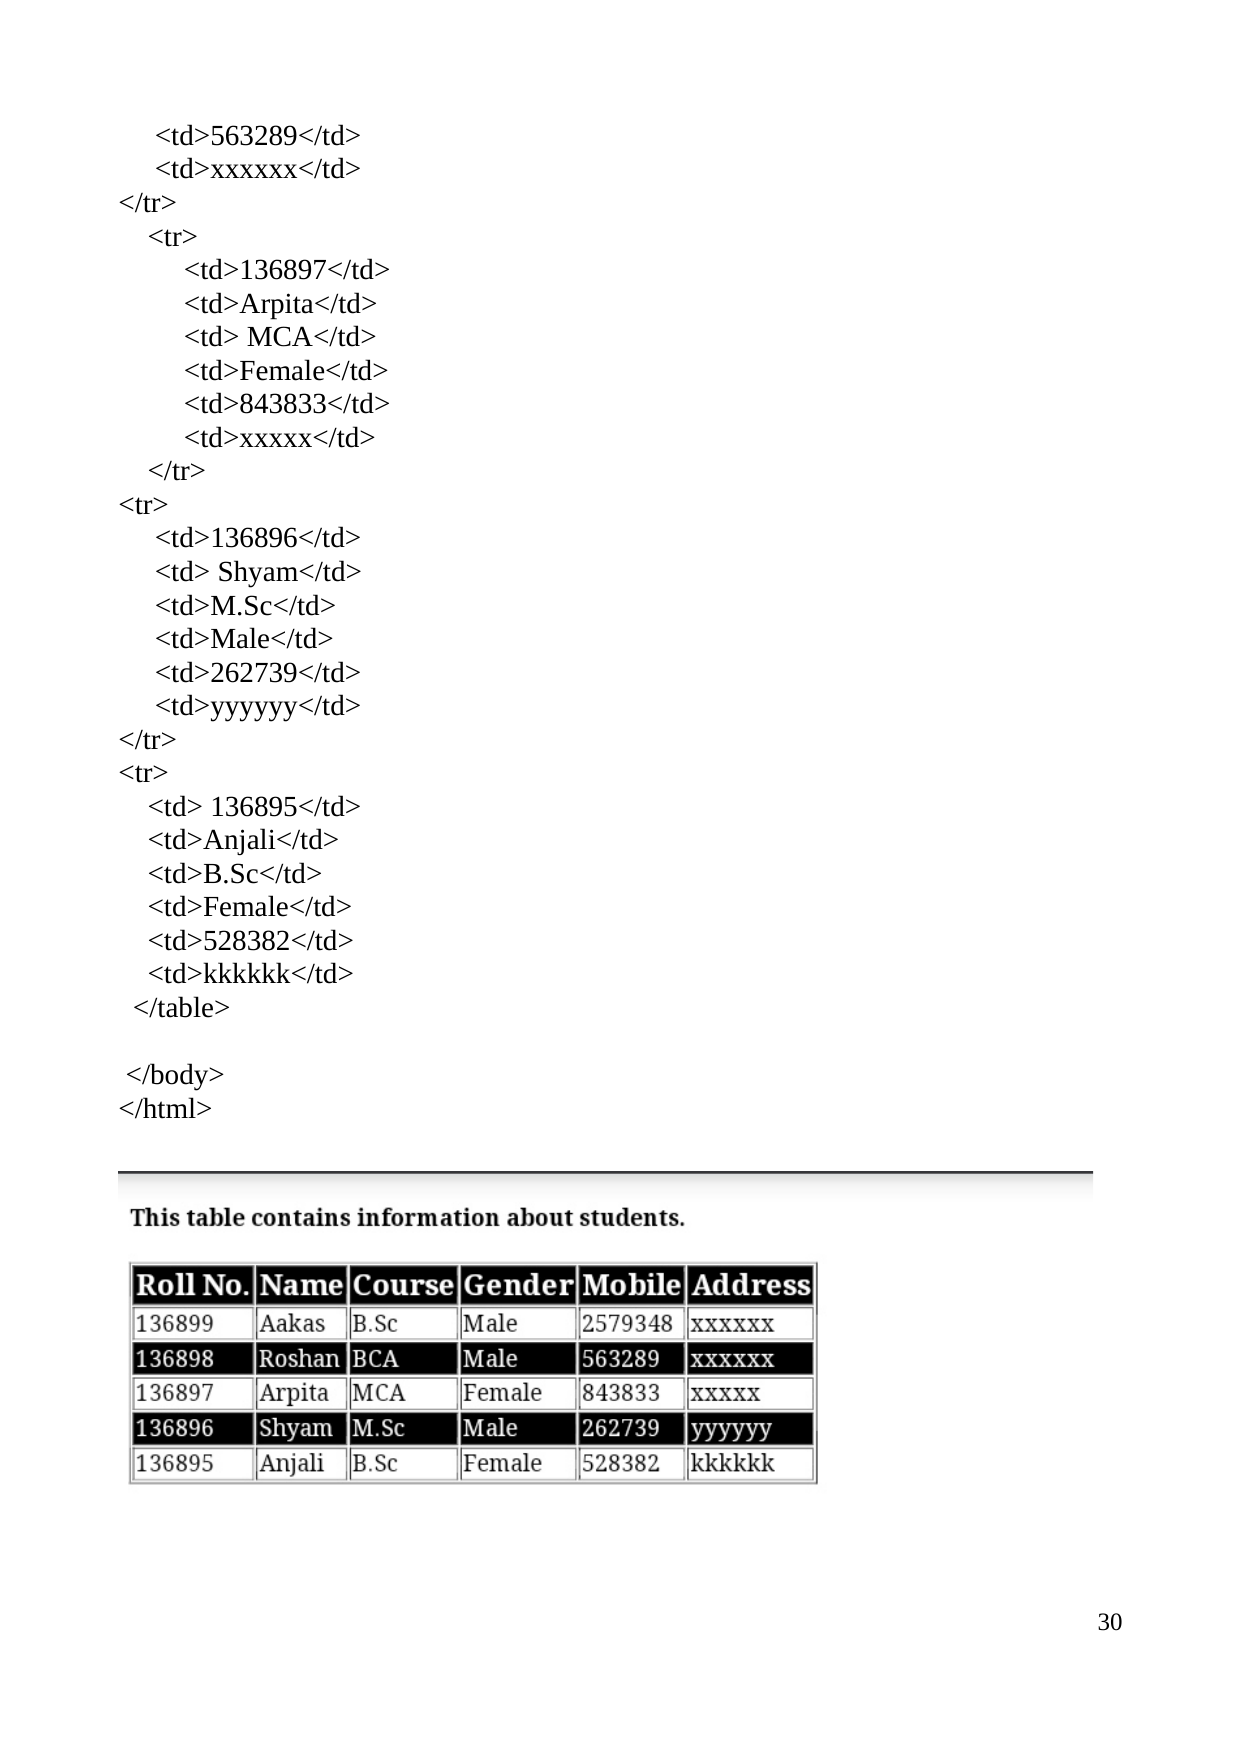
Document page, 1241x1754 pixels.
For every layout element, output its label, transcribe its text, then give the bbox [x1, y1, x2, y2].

text </tr> [118, 722, 1122, 755]
text <td> Shyam</td> [118, 554, 1122, 588]
text <td>563289</td> [118, 118, 1122, 152]
text <td>M.Sc</td> [118, 588, 1122, 621]
text <td>yyyyyy</td> [118, 688, 1122, 722]
text <td>Female</td> [118, 353, 1122, 386]
text <td>Anjali</td> [118, 822, 1122, 856]
text <td> 136895</td> [118, 789, 1122, 822]
text <td>136896</td> [118, 521, 1122, 554]
text <td>Female</td> [118, 889, 1122, 923]
text <td>528382</td> [118, 923, 1122, 957]
text <td>xxxxx</td> [118, 420, 1122, 453]
text <tr> [118, 219, 1122, 252]
text <td>262739</td> [118, 655, 1122, 688]
text <tr> [118, 487, 1122, 521]
text <tr> [118, 755, 1122, 789]
picture [118, 1171, 1094, 1713]
text </table> [118, 990, 1122, 1024]
text <td>xxxxxx</td> [118, 152, 1122, 185]
text </tr> [118, 453, 1122, 487]
text <td>843833</td> [118, 386, 1122, 420]
text </html> [118, 1091, 1122, 1124]
text </body> [118, 1057, 1122, 1091]
text </tr> [118, 185, 1122, 219]
text <td>kkkkkk</td> [118, 957, 1122, 990]
text <td>136897</td> [118, 252, 1122, 286]
text <td>B.Sc</td> [118, 856, 1122, 889]
text <td>Male</td> [118, 621, 1122, 655]
text <td>Arpita</td> [118, 286, 1122, 319]
text <td> MCA</td> [118, 319, 1122, 353]
